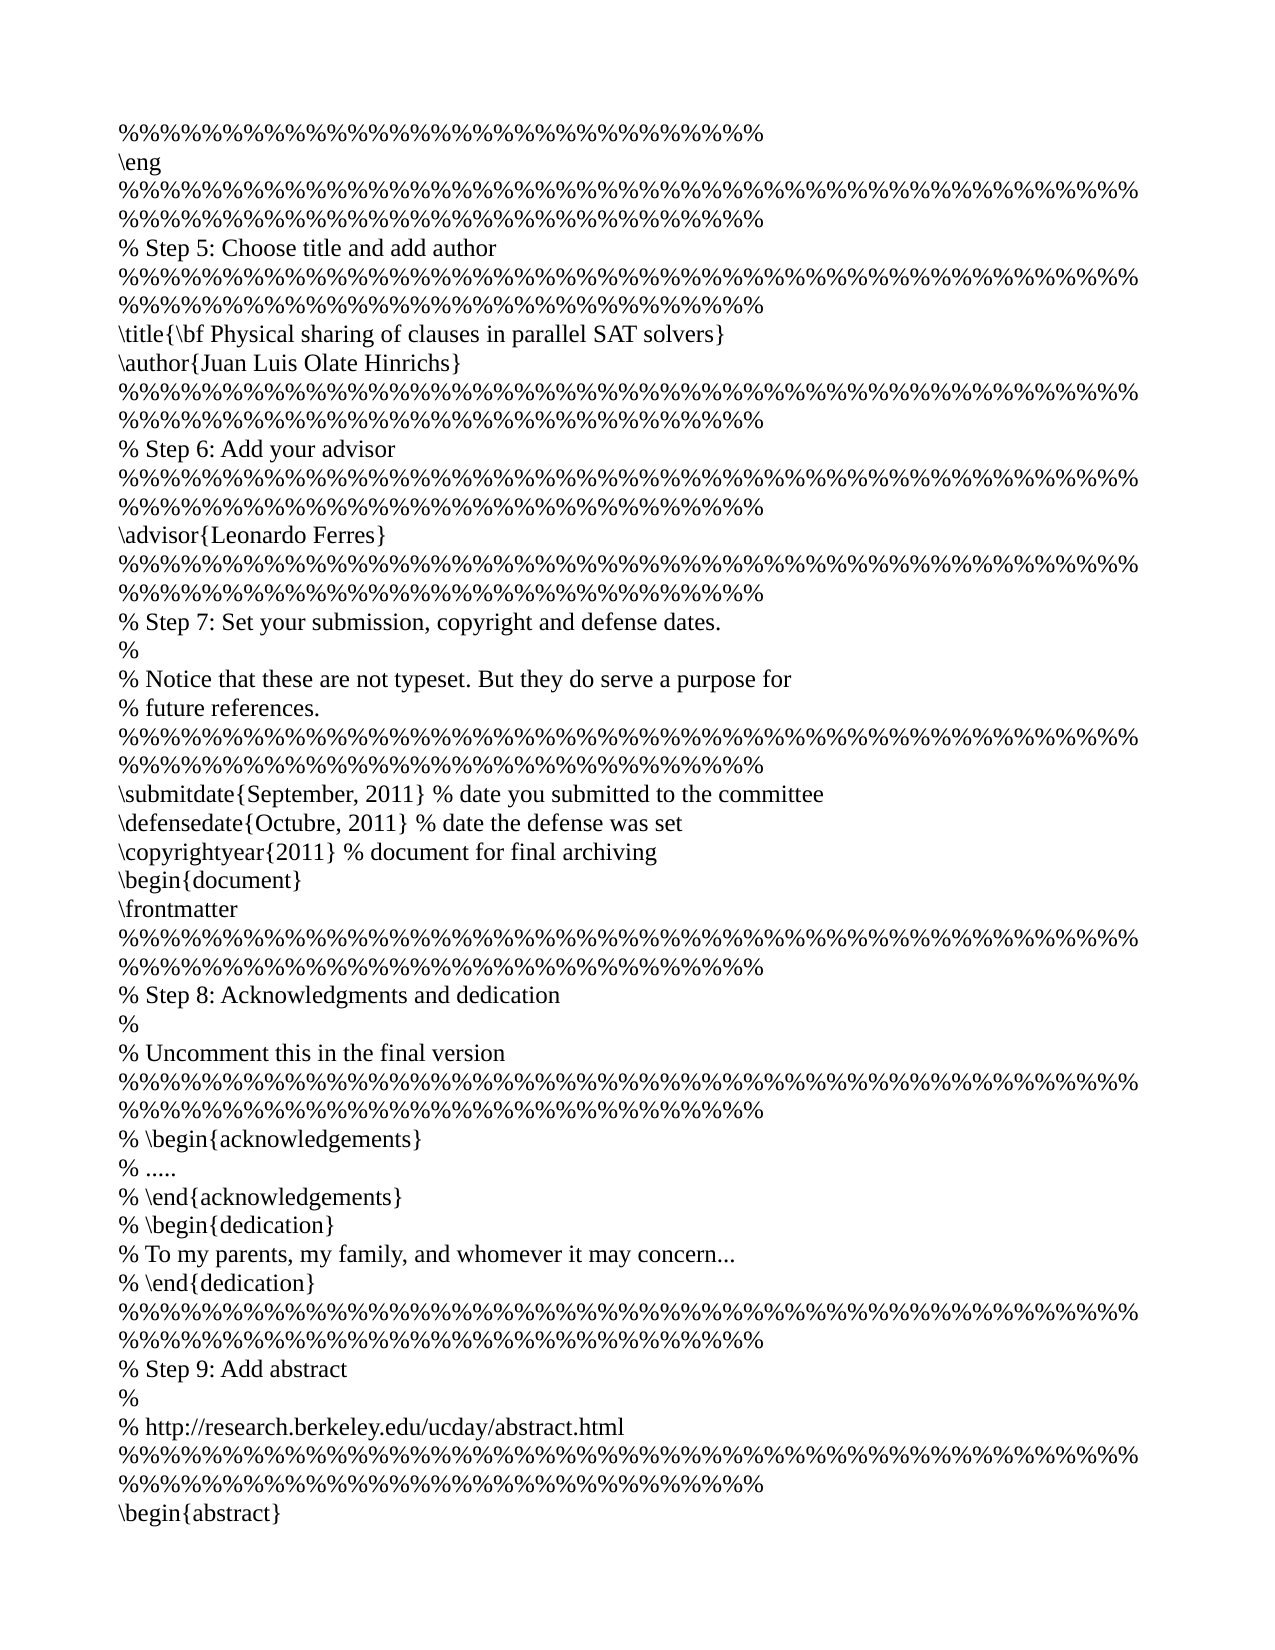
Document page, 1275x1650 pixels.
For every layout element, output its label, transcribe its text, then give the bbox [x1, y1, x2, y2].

text % http://research.berkeley.edu/ucday/abstract.html [118, 1412, 1157, 1441]
text % \begin{dedication} [118, 1211, 1157, 1239]
text % \end{dedication} [118, 1268, 1157, 1297]
text \submitdate{September, 2011} % date you submitted to the committee [118, 779, 1157, 808]
text % Step 8: Acknowledgments and dedication [118, 981, 1157, 1009]
text %%%%%%%%%%%%%%%%%%%%%%%%%%%%%%%%%%%%%%%%%%%%%%%%%%%%%%%%%%%%%%%%%%%%%%%%%%%%%%%% [118, 1297, 1157, 1354]
text % [118, 1383, 1157, 1412]
text %%%%%%%%%%%%%%%%%%%%%%%%%%%%%%%%%%%%%%%%%%%%%%%%%%%%%%%%%%%%%%%%%%%%%%%%%%%%%%%% [118, 377, 1157, 434]
text % [118, 1009, 1157, 1038]
text \begin{document} [118, 866, 1157, 894]
text %%%%%%%%%%%%%%%%%%%%%%%%%%%%%%%%%%%%%%%%%%%%%%%%%%%%%%%%%%%%%%%%%%%%%%%%%%%%%%%% [118, 923, 1157, 981]
text %%%%%%%%%%%%%%%%%%%%%%%%%%%%%%%%%%%%%%%%%%%%%%%%%%%%%%%%%%%%%%%%%%%%%%%%%%%%%%%% [118, 1441, 1157, 1498]
text % [118, 636, 1157, 664]
text % Step 6: Add your advisor [118, 434, 1157, 463]
text %%%%%%%%%%%%%%%%%%%%%%%%%%%%%%%%%%%%%%%%%%%%%%%%%%%%%%%%%%%%%%%%%%%%%%%%%%%%%%%% [118, 722, 1157, 779]
text \title{\bf Physical sharing of clauses in parallel SAT solvers} [118, 319, 1157, 348]
text \copyrightyear{2011} % document for final archiving [118, 837, 1157, 866]
text \frontmatter [118, 894, 1157, 923]
text %%%%%%%%%%%%%%%%%%%%%%%%%%%%%%%%%%%%%%%%%%%%%%%%%%%%%%%%%%%%%%%%%%%%%%%%%%%%%%%% [118, 549, 1157, 607]
text % To my parents, my family, and whomever it may concern... [118, 1239, 1157, 1268]
text %%%%%%%%%%%%%%%%%%%%%%%%%%%%%%%%%%%%%%%%%%%%%%%%%%%%%%%%%%%%%%%%%%%%%%%%%%%%%%%% [118, 176, 1157, 233]
text % Step 9: Add abstract [118, 1354, 1157, 1383]
text \defensedate{Octubre, 2011} % date the defense was set [118, 808, 1157, 837]
text \eng [118, 147, 1157, 176]
text % Step 7: Set your submission, copyright and defense dates. [118, 607, 1157, 636]
text %%%%%%%%%%%%%%%%%%%%%%%%%%%%%%%%%%%%%%%%%%%%%%%%%%%%%%%%%%%%%%%%%%%%%%%%%%%%%%%% [118, 1067, 1157, 1124]
text % Notice that these are not typeset. But they do serve a purpose for [118, 664, 1157, 693]
text % \end{acknowledgements} [118, 1182, 1157, 1211]
text % \begin{acknowledgements} [118, 1124, 1157, 1153]
text \begin{abstract} [118, 1498, 1157, 1527]
text % future references. [118, 693, 1157, 722]
text \author{Juan Luis Olate Hinrichs} [118, 348, 1157, 377]
text %%%%%%%%%%%%%%%%%%%%%%%%%%%%%%%%%%%%%%%%%%%%%%%%%%%%%%%%%%%%%%%%%%%%%%%%%%%%%%%% [118, 262, 1157, 319]
text % ..... [118, 1153, 1157, 1182]
text % Uncomment this in the final version [118, 1038, 1157, 1067]
text %%%%%%%%%%%%%%%%%%%%%%%%%%%%%%%%%%%%%%%%%%%%%%%%%%%%%%%%%%%%%%%%%%%%%%%%%%%%%%%% [118, 463, 1157, 521]
text %%%%%%%%%%%%%%%%%%%%%%%%%%%%%%% [118, 118, 1157, 147]
text \advisor{Leonardo Ferres} [118, 521, 1157, 549]
text % Step 5: Choose title and add author [118, 233, 1157, 262]
